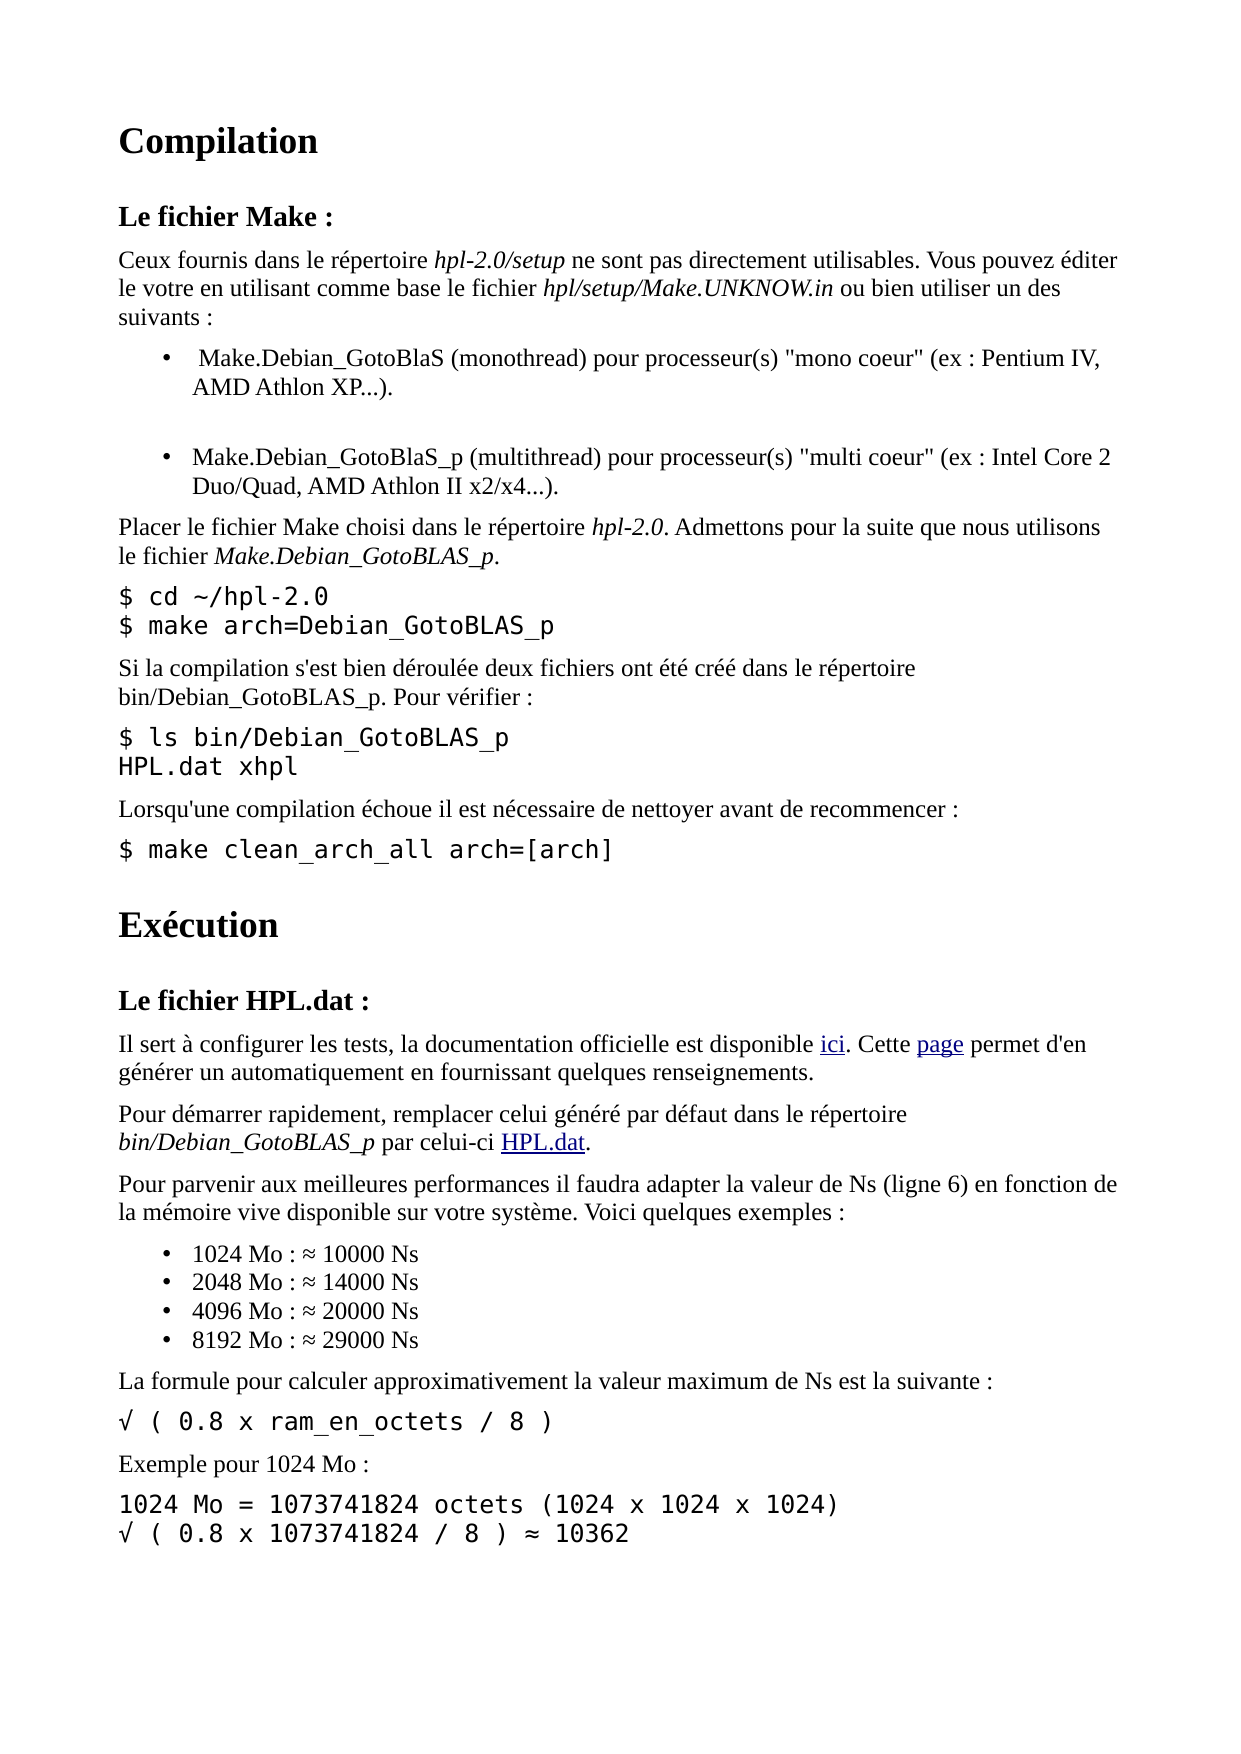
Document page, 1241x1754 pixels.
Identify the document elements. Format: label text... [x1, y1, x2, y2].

text Si la compilation s'est bien déroulée deux fichiers ont été créé dans le répertoire bin/Debian_GotoBLAS_p. Pour vérifier : [118, 653, 1122, 711]
text 1024 Mo = 1073741824 octets (1024 x 1024 x 1024) √ ( 0.8 x 1073741824 / 8 ) ≈ 10362 [118, 1490, 1122, 1549]
text Exemple pour 1024 Mo : [118, 1449, 1122, 1478]
text Pour démarrer rapidement, remplacer celui généré par défaut dans le répertoire bin/Debian_GotoBLAS_p par celui-ci HPL.dat. [118, 1099, 1122, 1156]
text $ cd ~/hpl-2.0 $ make arch=Debian_GotoBLAS_p [118, 582, 1122, 641]
list Make.Debian_GotoBlaS (monothread) pour processeur(s) "mono coeur" (ex : Pentium IV, AMD Athlon XP...). [162, 343, 1122, 401]
list 2048 Mo : ≈ 14000 Ns [162, 1267, 1122, 1296]
list 1024 Mo : ≈ 10000 Ns [162, 1239, 1122, 1267]
subtitle Exécution [118, 902, 1122, 945]
text La formule pour calculer approximativement la valeur maximum de Ns est la suivante : [118, 1366, 1122, 1395]
text $ ls bin/Debian_GotoBLAS_p HPL.dat xhpl [118, 723, 1122, 781]
subtitle Le fichier HPL.dat : [118, 983, 1122, 1016]
list Make.Debian_GotoBlaS_p (multithread) pour processeur(s) "multi coeur" (ex : Intel Core 2 Duo/Quad, AMD Athlon II x2/x4...). [162, 442, 1122, 500]
subtitle Compilation [118, 118, 1122, 161]
text Pour parvenir aux meilleures performances il faudra adapter la valeur de Ns (ligne 6) en fonction de la mémoire vive disponible sur votre système. Voici quelques exemples : [118, 1169, 1122, 1226]
text Il sert à configurer les tests, la documentation officielle est disponible ici. Cette page permet d'en générer un automatiquement en fournissant quelques renseignements. [118, 1029, 1122, 1086]
text Ceux fournis dans le répertoire hpl-2.0/setup ne sont pas directement utilisables. Vous pouvez éditer le votre en utilisant comme base le fichier hpl/setup/Make.UNKNOW.in ou bien utiliser un des suivants : [118, 245, 1122, 331]
subtitle Le fichier Make : [118, 199, 1122, 232]
text Lorsqu'une compilation échoue il est nécessaire de nettoyer avant de recommencer : [118, 794, 1122, 823]
text $ make clean_arch_all arch=[arch] [118, 835, 1122, 864]
text Placer le fichier Make choisi dans le répertoire hpl-2.0. Admettons pour la suite que nous utilisons le fichier Make.Debian_GotoBLAS_p. [118, 512, 1122, 570]
list 8192 Mo : ≈ 29000 Ns [162, 1325, 1122, 1354]
list 4096 Mo : ≈ 20000 Ns [162, 1296, 1122, 1325]
text √ ( 0.8 x ram_en_octets / 8 ) [118, 1407, 1122, 1437]
